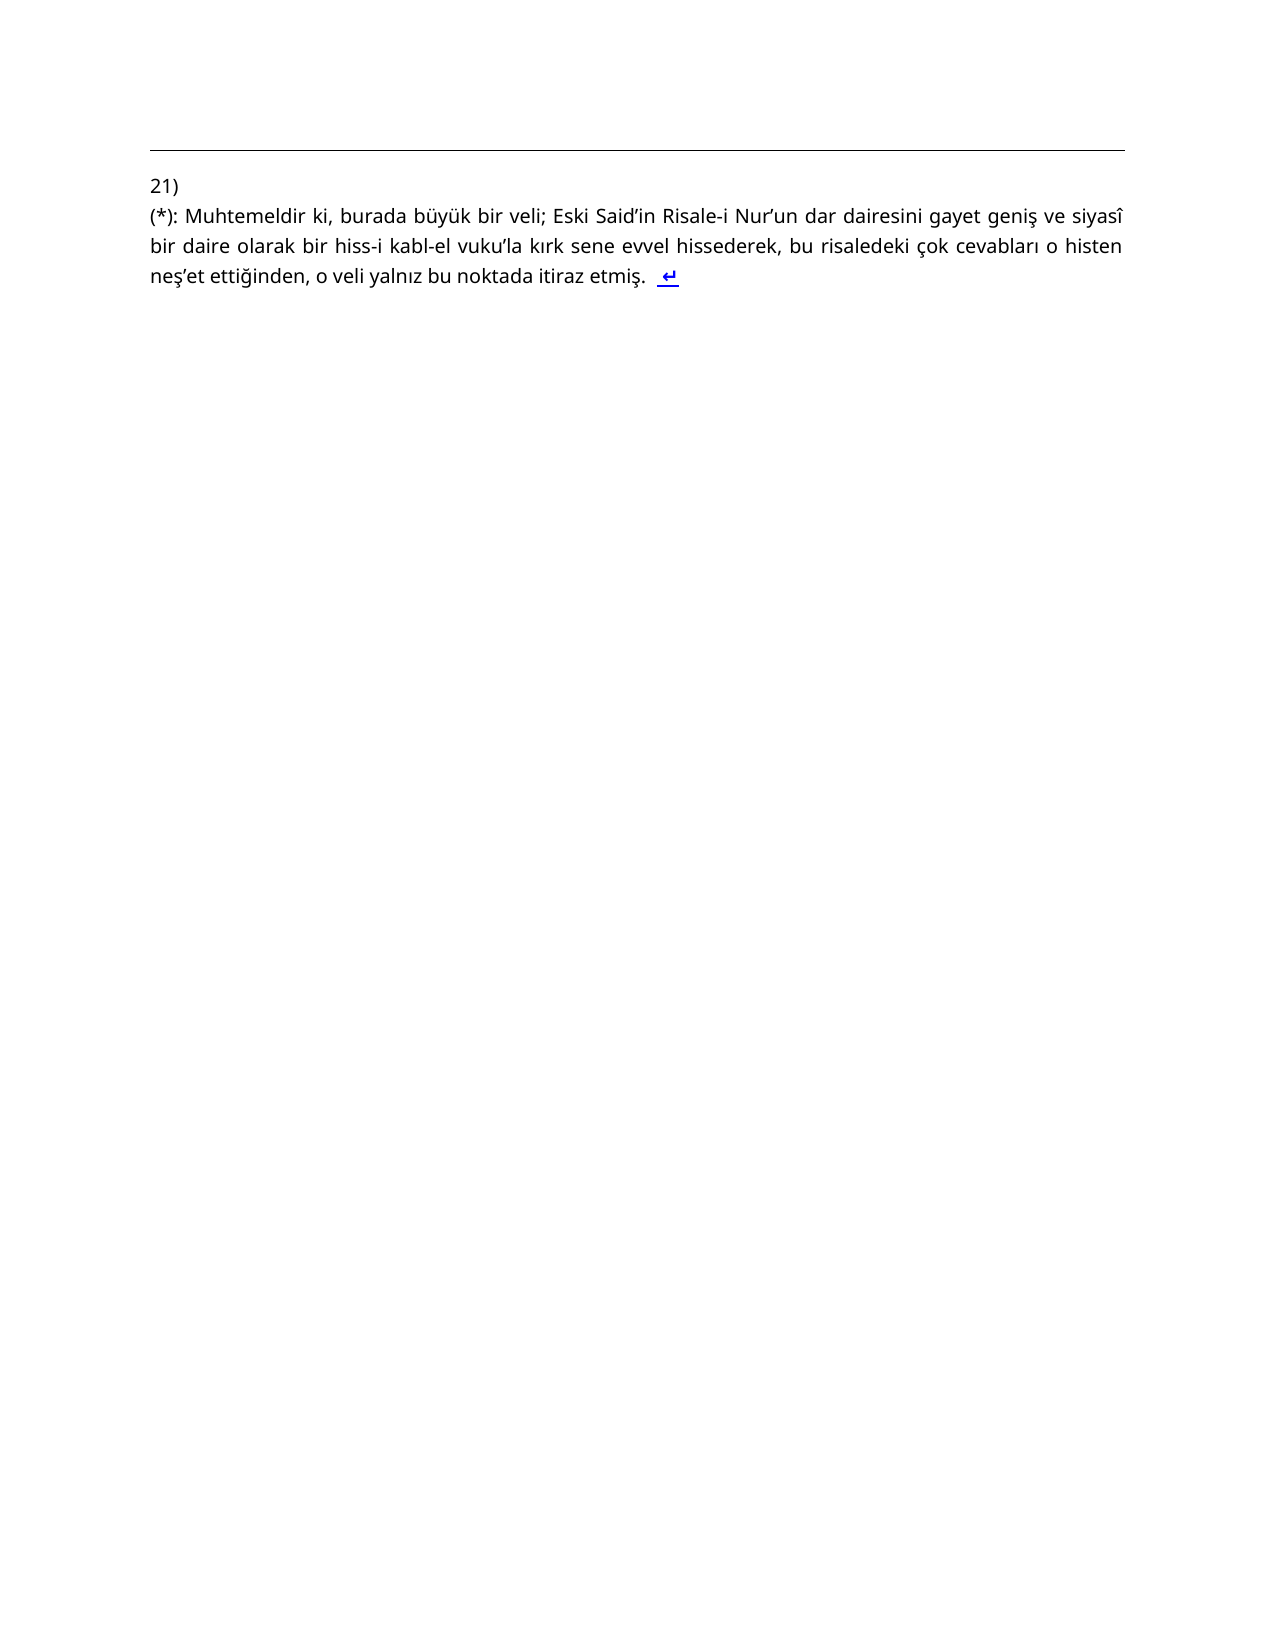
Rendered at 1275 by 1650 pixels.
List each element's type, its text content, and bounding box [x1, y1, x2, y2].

text 21) [150, 151, 1125, 199]
text (*): Muhtemeldir ki, burada büyük bir veli; Eski Said’in Risale-i Nur’un dar dairesini gayet geniş ve siyasî bir daire olarak bir hiss-i kabl-el vuku’la kırk sene evvel hissederek, bu risaledeki çok cevabları o histen neş’et ettiğinden, o veli yalnız bu noktada itiraz etmiş. ↵ [150, 199, 1125, 289]
